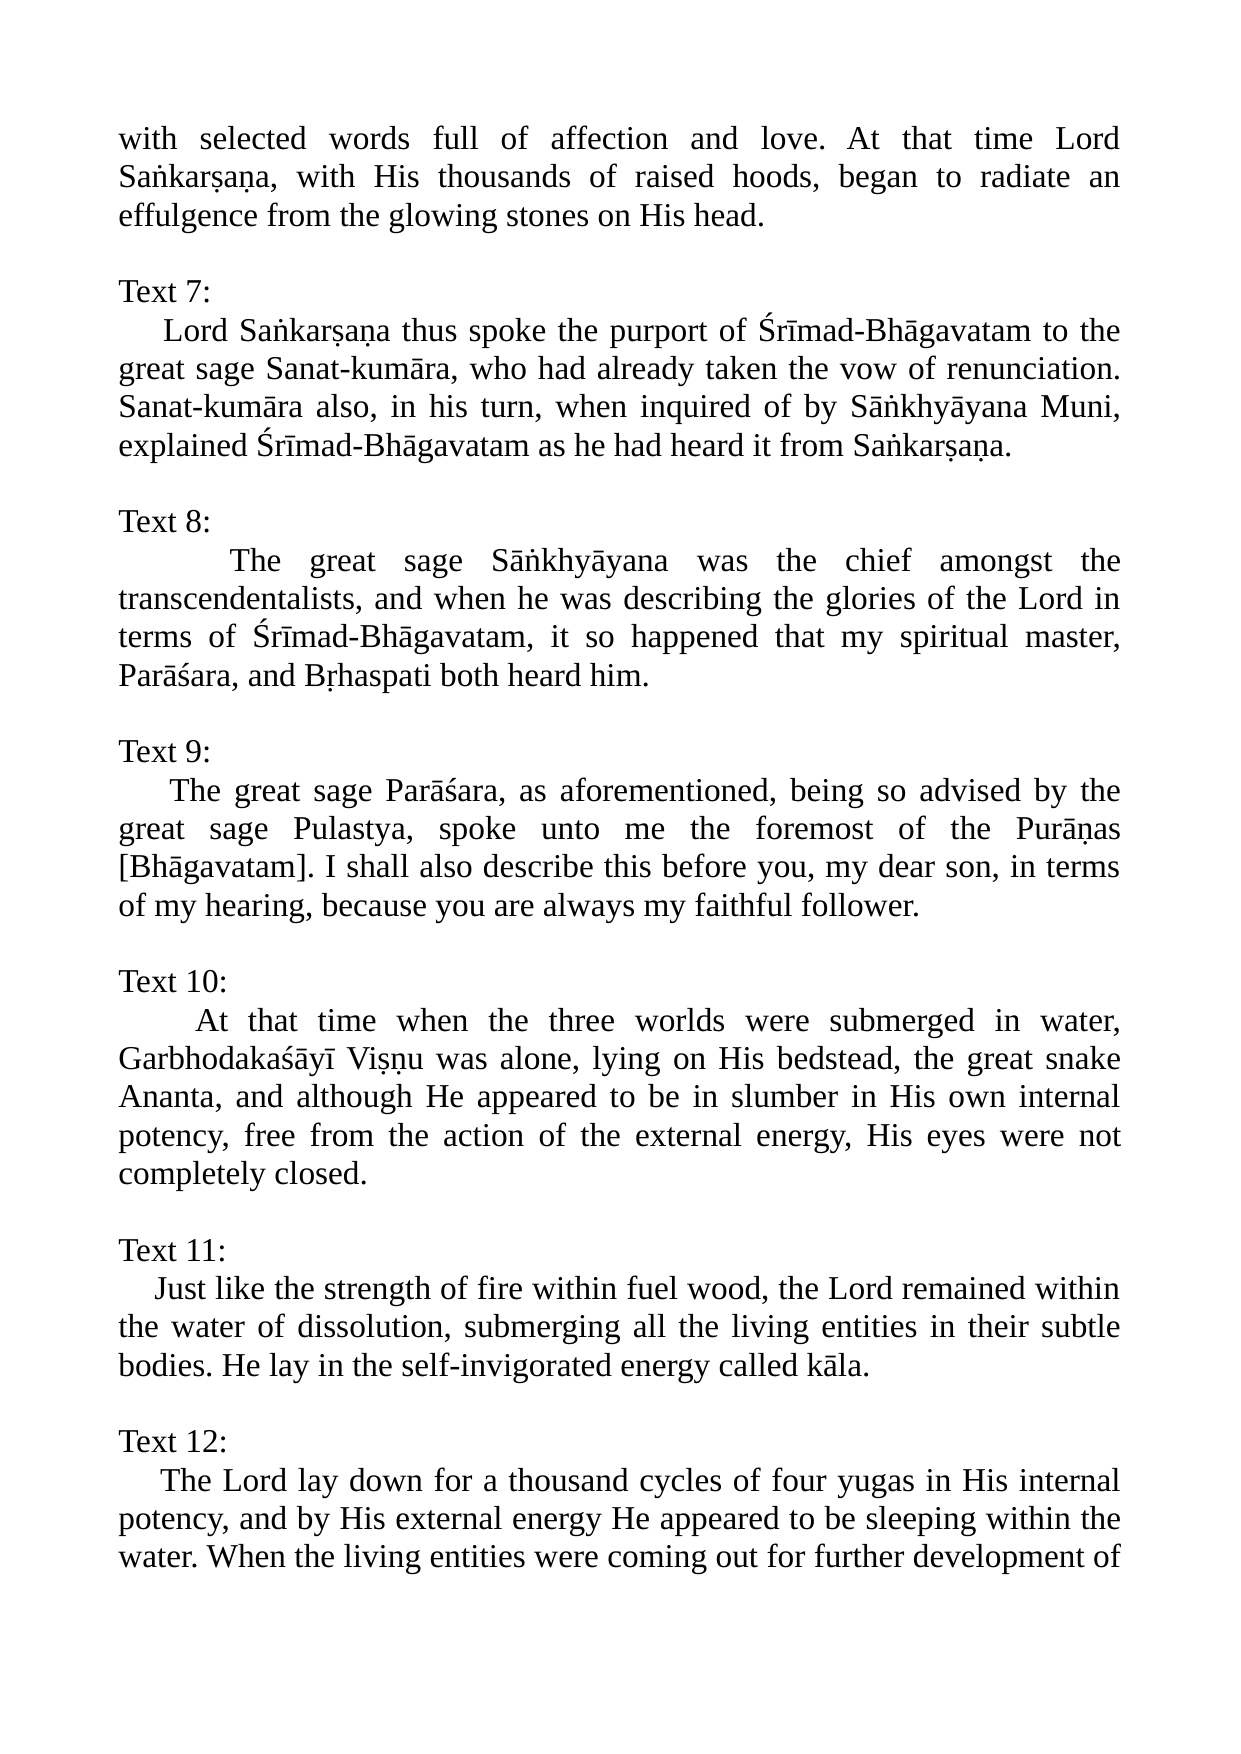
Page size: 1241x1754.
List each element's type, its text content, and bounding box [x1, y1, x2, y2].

text Text 12: [118, 1421, 1122, 1460]
text At that time when the three worlds were submerged in water, Garbhodakaśāyī Viṣṇu was alone, lying on His bedstead, the great snake Ananta, and although He appeared to be in slumber in His own internal potency, free from the action of the external energy, His eyes were not completely closed. [118, 1000, 1122, 1191]
text with selected words full of affection and love. At that time Lord Saṅkarṣaṇa, with His thousands of raised hoods, began to radiate an effulgence from the glowing stones on His head. [118, 118, 1122, 233]
text Lord Saṅkarṣaṇa thus spoke the purport of Śrīmad-Bhāgavatam to the great sage Sanat-kumāra, who had already taken the vow of renunciation. Sanat-kumāra also, in his turn, when inquired of by Sāṅkhyāyana Muni, explained Śrīmad-Bhāgavatam as he had heard it from Saṅkarṣaṇa. [118, 310, 1122, 463]
text Text 11: [118, 1230, 1122, 1268]
text Text 10: [118, 961, 1122, 1000]
text Text 7: [118, 271, 1122, 310]
text Text 9: [118, 731, 1122, 770]
text The great sage Parāśara, as aforementioned, being so advised by the great sage Pulastya, spoke unto me the foremost of the Purāṇas [Bhāgavatam]. I shall also describe this before you, my dear son, in terms of my hearing, because you are always my faithful follower. [118, 770, 1122, 923]
text Text 8: [118, 501, 1122, 540]
text The great sage Sāṅkhyāyana was the chief amongst the transcendentalists, and when he was describing the glories of the Lord in terms of Śrīmad-Bhāgavatam, it so happened that my spiritual master, Parāśara, and Bṛhaspati both heard him. [118, 540, 1122, 693]
text Just like the strength of fire within fuel wood, the Lord remained within the water of dissolution, submerging all the living entities in their subtle bodies. He lay in the self-invigorated energy called kāla. [118, 1268, 1122, 1383]
text The Lord lay down for a thousand cycles of four yugas in His internal potency, and by His external energy He appeared to be sleeping within the water. When the living entities were coming out for further development of [118, 1460, 1122, 1575]
